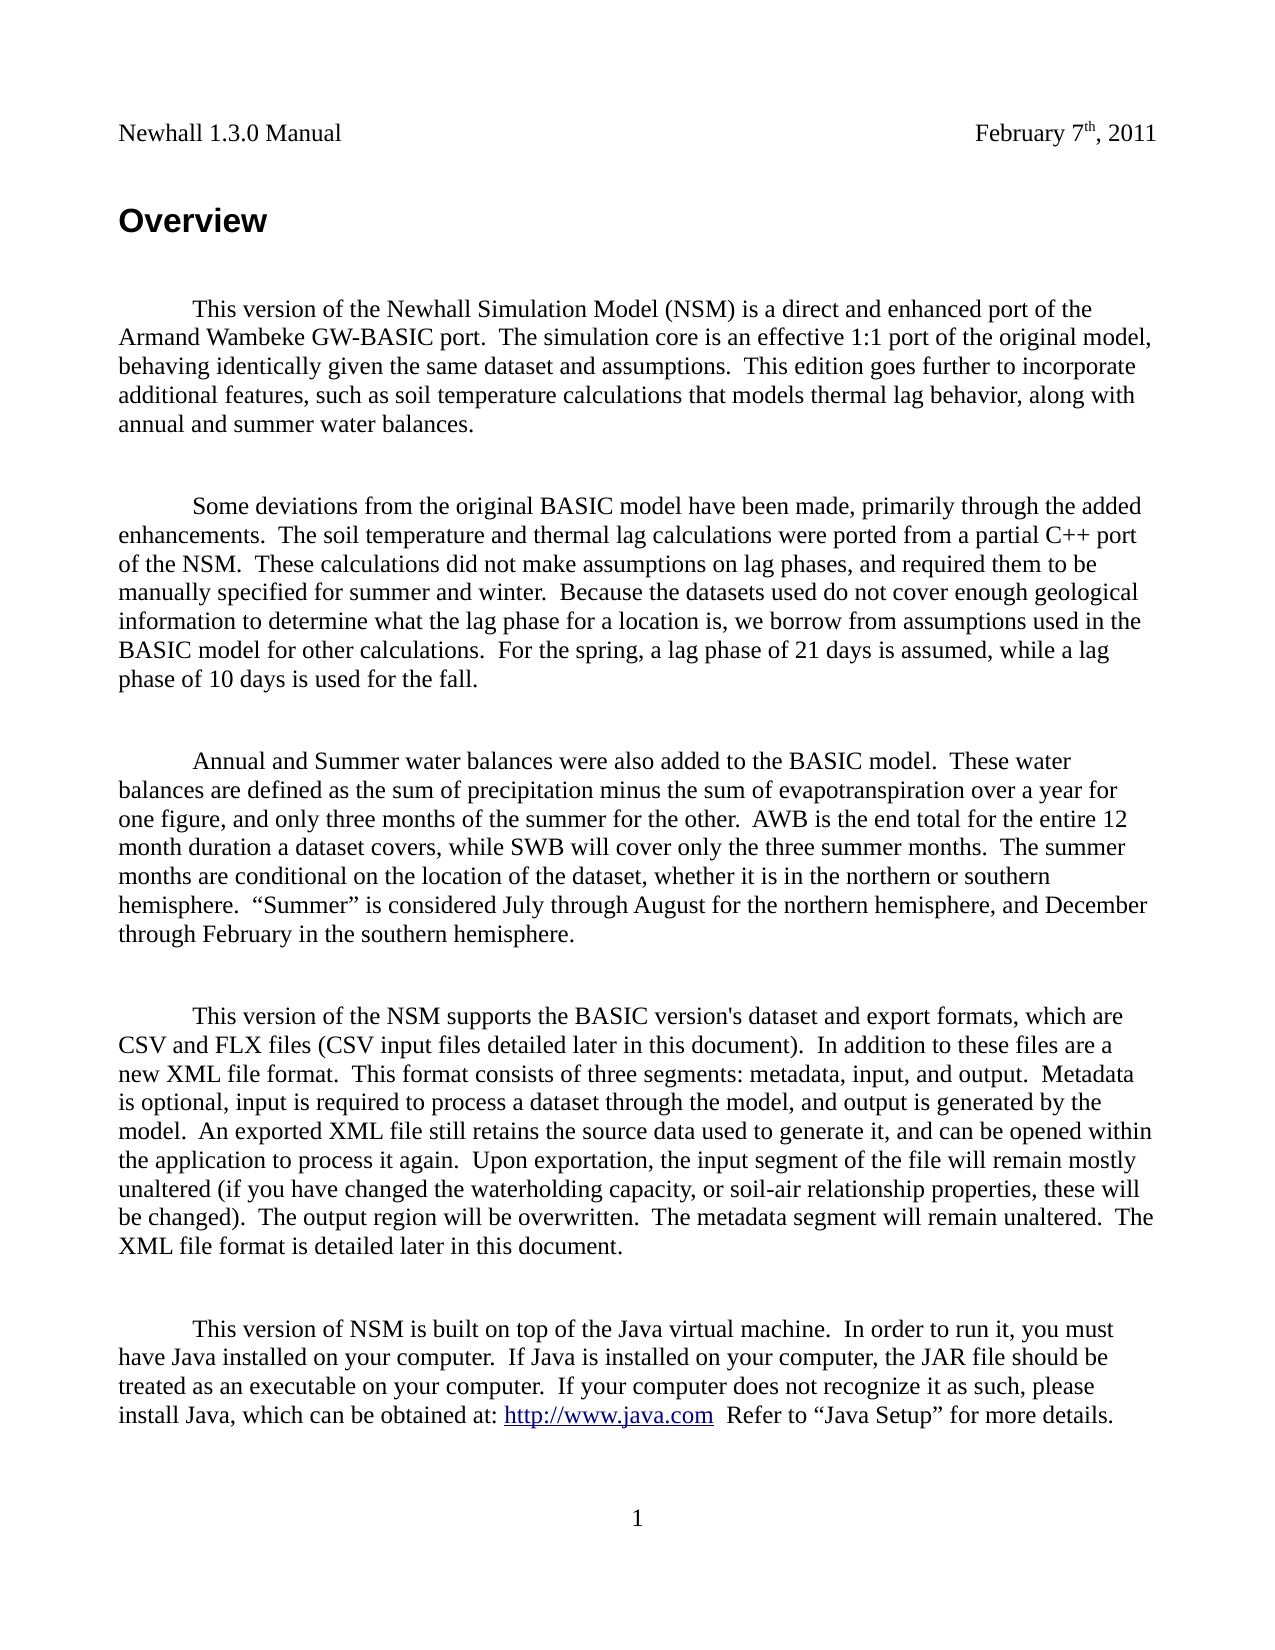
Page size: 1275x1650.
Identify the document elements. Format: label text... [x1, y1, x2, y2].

text Annual and Summer water balances were also added to the BASIC model. These water balances are defined as the sum of precipitation minus the sum of evapotranspiration over a year for one figure, and only three months of the summer for the other. AWB is the end total for the entire 12 month duration a dataset covers, while SWB will cover only the three summer months. The summer months are conditional on the location of the dataset, whether it is in the northern or southern hemisphere. “Summer” is considered July through August for the northern hemisphere, and December through February in the southern hemisphere. [118, 746, 1157, 947]
text Some deviations from the original BASIC model have been made, primarily through the added enhancements. The soil temperature and thermal lag calculations were ported from a partial C++ port of the NSM. These calculations did not make assumptions on lag phases, and required them to be manually specified for summer and winter. Because the datasets used do not cover enough geological information to determine what the lag phase for a location is, we borrow from assumptions used in the BASIC model for other calculations. For the spring, a lag phase of 21 days is assumed, while a lag phase of 10 days is used for the fall. [118, 491, 1157, 692]
text This version of the NSM supports the BASIC version's dataset and export formats, which are CSV and FLX files (CSV input files detailed later in this document). In addition to these files are a new XML file format. This format consists of three segments: metadata, input, and output. Metadata is optional, input is required to process a dataset through the model, and output is generated by the model. An exported XML file still retains the source data used to generate it, and can be opened within the application to process it again. Upon exportation, the input segment of the file will remain mostly unaltered (if you have changed the waterholding capacity, or soil-air relationship properties, these will be changed). The output region will be overwritten. The metadata segment will remain unaltered. The XML file format is detailed later in this document. [118, 1001, 1157, 1260]
subtitle Overview [118, 201, 1157, 240]
text This version of the Newhall Simulation Model (NSM) is a direct and enhanced port of the Armand Wambeke GW-BASIC port. The simulation core is an effective 1:1 port of the original model, behaving identically given the same dataset and assumptions. This edition goes further to incorporate additional features, such as soil temperature calculations that models thermal lag behavior, along with annual and summer water balances. [118, 294, 1157, 437]
text This version of NSM is built on top of the Java virtual machine. In order to run it, you must have Java installed on your computer. If Java is installed on your computer, the JAR file should be treated as an executable on your computer. If your computer does not recognize it as such, please install Java, which can be obtained at: http://www.java.com Refer to “Java Setup” for more details. [118, 1314, 1157, 1429]
